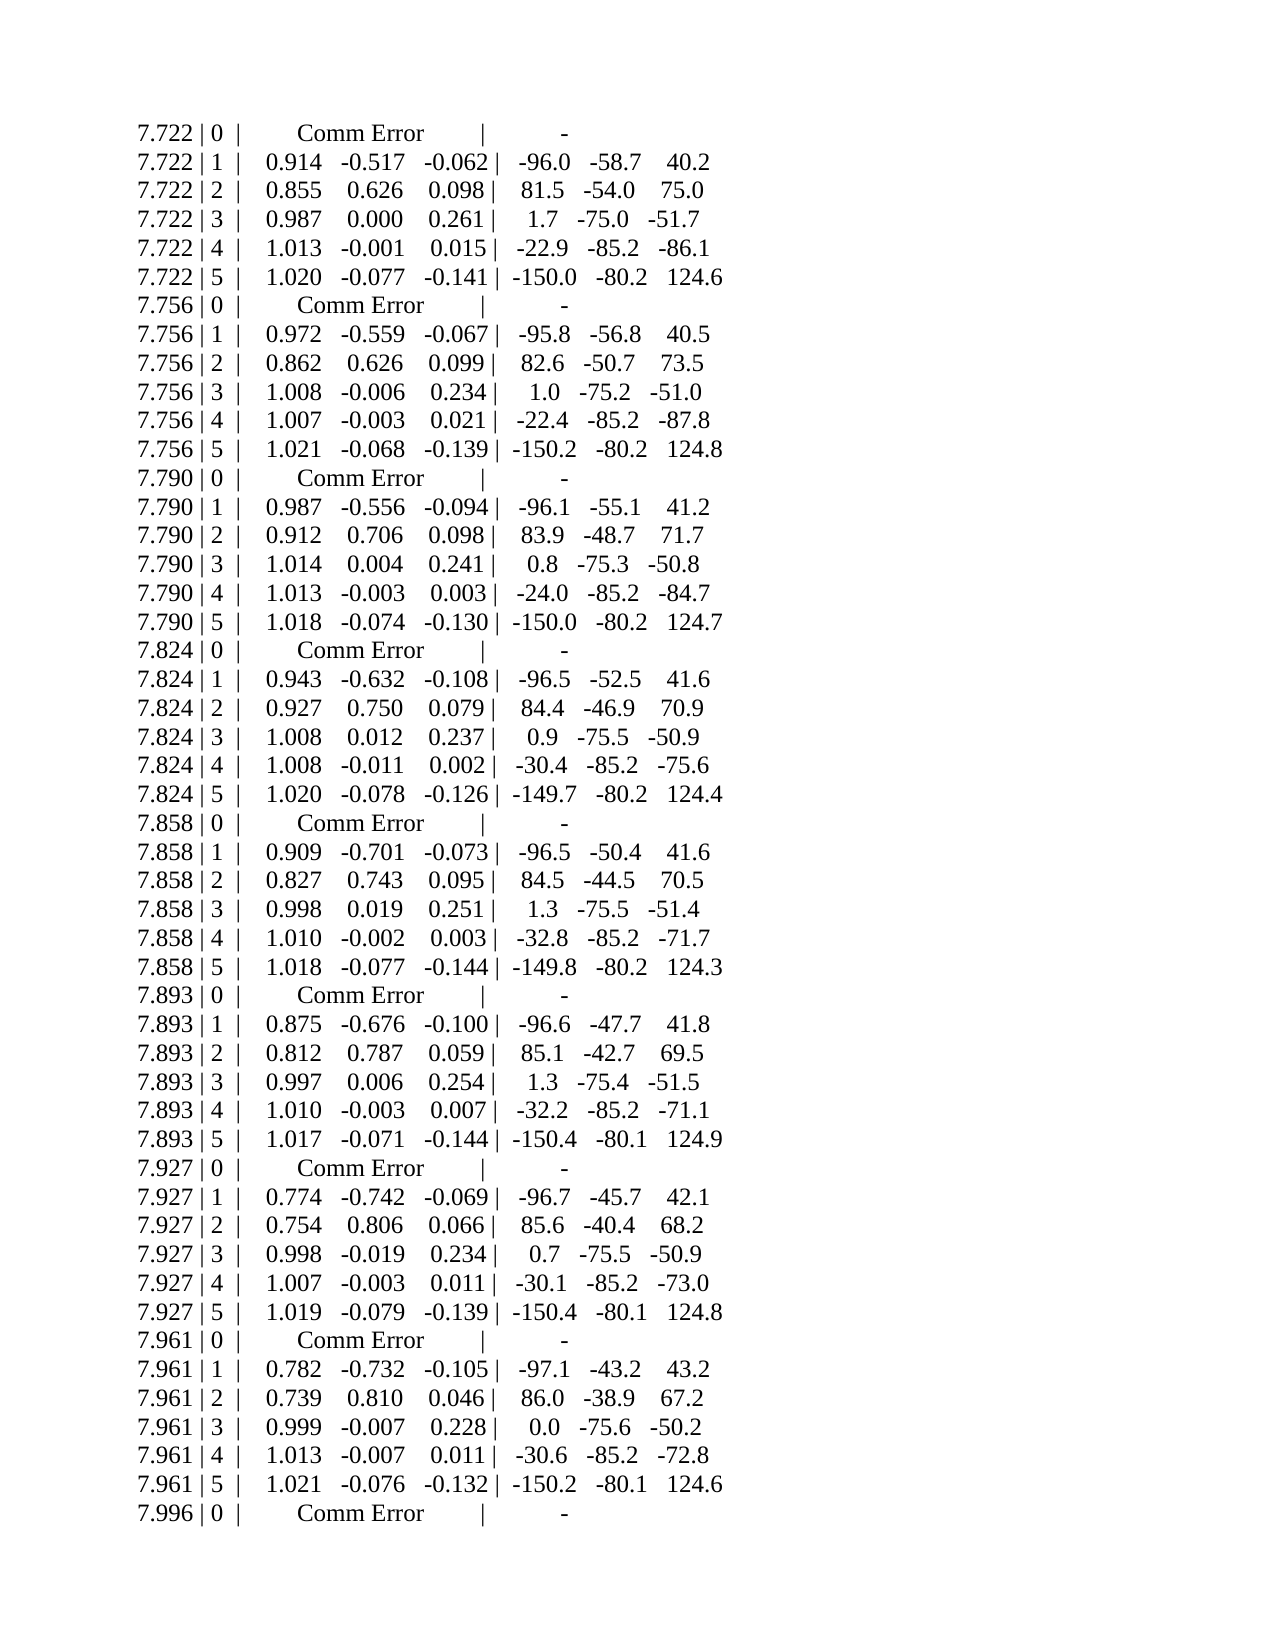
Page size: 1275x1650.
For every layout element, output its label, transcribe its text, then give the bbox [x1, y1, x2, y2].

text 7.961 | 2 | 0.739 0.810 0.046 | 86.0 -38.9 67.2 [118, 1383, 1157, 1412]
text 7.756 | 0 | Comm Error | - [118, 291, 1157, 319]
text 7.790 | 1 | 0.987 -0.556 -0.094 | -96.1 -55.1 41.2 [118, 492, 1157, 521]
text 7.790 | 0 | Comm Error | - [118, 463, 1157, 492]
text 7.927 | 2 | 0.754 0.806 0.066 | 85.6 -40.4 68.2 [118, 1211, 1157, 1239]
text 7.756 | 3 | 1.008 -0.006 0.234 | 1.0 -75.2 -51.0 [118, 377, 1157, 406]
text 7.722 | 1 | 0.914 -0.517 -0.062 | -96.0 -58.7 40.2 [118, 147, 1157, 176]
text 7.858 | 4 | 1.010 -0.002 0.003 | -32.8 -85.2 -71.7 [118, 923, 1157, 952]
text 7.756 | 4 | 1.007 -0.003 0.021 | -22.4 -85.2 -87.8 [118, 406, 1157, 434]
text 7.790 | 4 | 1.013 -0.003 0.003 | -24.0 -85.2 -84.7 [118, 578, 1157, 607]
text 7.927 | 0 | Comm Error | - [118, 1153, 1157, 1182]
text 7.824 | 4 | 1.008 -0.011 0.002 | -30.4 -85.2 -75.6 [118, 751, 1157, 779]
text 7.961 | 5 | 1.021 -0.076 -0.132 | -150.2 -80.1 124.6 [118, 1469, 1157, 1498]
text 7.824 | 2 | 0.927 0.750 0.079 | 84.4 -46.9 70.9 [118, 693, 1157, 722]
text 7.790 | 2 | 0.912 0.706 0.098 | 83.9 -48.7 71.7 [118, 521, 1157, 549]
text 7.858 | 5 | 1.018 -0.077 -0.144 | -149.8 -80.2 124.3 [118, 952, 1157, 981]
text 7.722 | 3 | 0.987 0.000 0.261 | 1.7 -75.0 -51.7 [118, 204, 1157, 233]
text 7.961 | 1 | 0.782 -0.732 -0.105 | -97.1 -43.2 43.2 [118, 1354, 1157, 1383]
text 7.858 | 2 | 0.827 0.743 0.095 | 84.5 -44.5 70.5 [118, 866, 1157, 894]
text 7.893 | 0 | Comm Error | - [118, 981, 1157, 1009]
text 7.893 | 4 | 1.010 -0.003 0.007 | -32.2 -85.2 -71.1 [118, 1096, 1157, 1124]
text 7.756 | 1 | 0.972 -0.559 -0.067 | -95.8 -56.8 40.5 [118, 319, 1157, 348]
text 7.824 | 1 | 0.943 -0.632 -0.108 | -96.5 -52.5 41.6 [118, 664, 1157, 693]
text 7.824 | 0 | Comm Error | - [118, 636, 1157, 664]
text 7.893 | 5 | 1.017 -0.071 -0.144 | -150.4 -80.1 124.9 [118, 1124, 1157, 1153]
text 7.927 | 5 | 1.019 -0.079 -0.139 | -150.4 -80.1 124.8 [118, 1297, 1157, 1326]
text 7.858 | 0 | Comm Error | - [118, 808, 1157, 837]
text 7.722 | 2 | 0.855 0.626 0.098 | 81.5 -54.0 75.0 [118, 176, 1157, 204]
text 7.722 | 5 | 1.020 -0.077 -0.141 | -150.0 -80.2 124.6 [118, 262, 1157, 291]
text 7.790 | 5 | 1.018 -0.074 -0.130 | -150.0 -80.2 124.7 [118, 607, 1157, 636]
text 7.824 | 5 | 1.020 -0.078 -0.126 | -149.7 -80.2 124.4 [118, 779, 1157, 808]
text 7.927 | 1 | 0.774 -0.742 -0.069 | -96.7 -45.7 42.1 [118, 1182, 1157, 1211]
text 7.790 | 3 | 1.014 0.004 0.241 | 0.8 -75.3 -50.8 [118, 549, 1157, 578]
text 7.927 | 4 | 1.007 -0.003 0.011 | -30.1 -85.2 -73.0 [118, 1268, 1157, 1297]
text 7.722 | 0 | Comm Error | - [118, 118, 1157, 147]
text 7.756 | 2 | 0.862 0.626 0.099 | 82.6 -50.7 73.5 [118, 348, 1157, 377]
text 7.961 | 3 | 0.999 -0.007 0.228 | 0.0 -75.6 -50.2 [118, 1412, 1157, 1441]
text 7.893 | 3 | 0.997 0.006 0.254 | 1.3 -75.4 -51.5 [118, 1067, 1157, 1096]
text 7.927 | 3 | 0.998 -0.019 0.234 | 0.7 -75.5 -50.9 [118, 1239, 1157, 1268]
text 7.722 | 4 | 1.013 -0.001 0.015 | -22.9 -85.2 -86.1 [118, 233, 1157, 262]
text 7.858 | 1 | 0.909 -0.701 -0.073 | -96.5 -50.4 41.6 [118, 837, 1157, 866]
text 7.996 | 0 | Comm Error | - [118, 1498, 1157, 1527]
text 7.893 | 2 | 0.812 0.787 0.059 | 85.1 -42.7 69.5 [118, 1038, 1157, 1067]
text 7.756 | 5 | 1.021 -0.068 -0.139 | -150.2 -80.2 124.8 [118, 434, 1157, 463]
text 7.961 | 0 | Comm Error | - [118, 1326, 1157, 1354]
text 7.858 | 3 | 0.998 0.019 0.251 | 1.3 -75.5 -51.4 [118, 894, 1157, 923]
text 7.893 | 1 | 0.875 -0.676 -0.100 | -96.6 -47.7 41.8 [118, 1009, 1157, 1038]
text 7.824 | 3 | 1.008 0.012 0.237 | 0.9 -75.5 -50.9 [118, 722, 1157, 751]
text 7.961 | 4 | 1.013 -0.007 0.011 | -30.6 -85.2 -72.8 [118, 1441, 1157, 1469]
